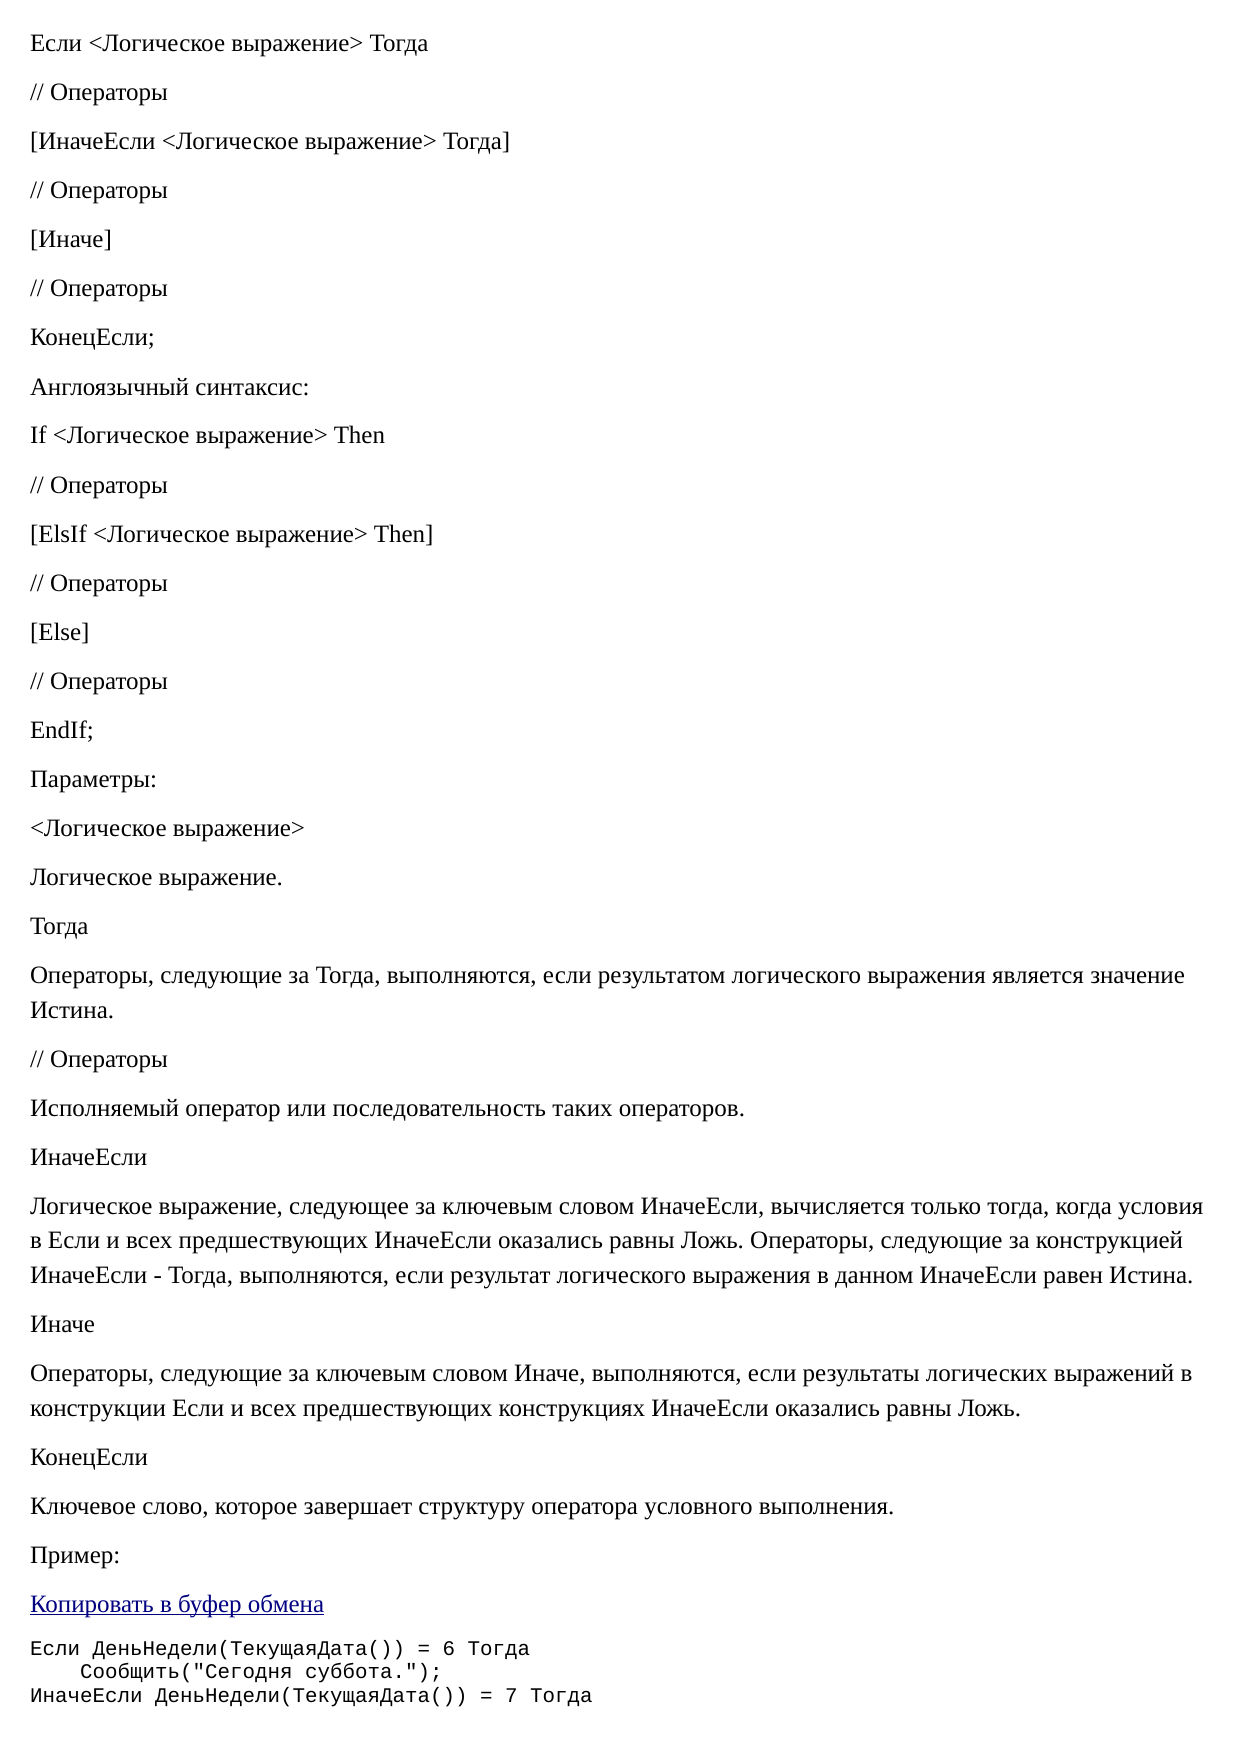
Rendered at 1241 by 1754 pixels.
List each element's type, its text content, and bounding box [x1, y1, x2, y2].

text Если <Логическое выражение> Тогда [30, 28, 1211, 57]
text КонецЕсли; [30, 322, 1211, 351]
text Параметры: [30, 764, 1211, 793]
text Иначе [30, 1309, 1211, 1338]
text Пример: [30, 1540, 1211, 1568]
text ИначеЕсли [30, 1142, 1211, 1171]
text Ключевое слово, которое завершает структуру оператора условного выполнения. [30, 1491, 1211, 1519]
text [ИначеЕсли <Логическое выражение> Тогда] [30, 126, 1211, 155]
text [Else] [30, 617, 1211, 646]
text // Операторы [30, 666, 1211, 695]
text Тогда [30, 911, 1211, 940]
text // Операторы [30, 273, 1211, 302]
text Операторы, следующие за Тогда, выполняются, если результатом логического выражения является значение Истина. [30, 960, 1211, 1023]
text // Операторы [30, 175, 1211, 204]
text Логическое выражение, следующее за ключевым словом ИначеЕсли, вычисляется только тогда, когда условия в Если и всех предшествующих ИначеЕсли оказались равны Ложь. Операторы, следующие за конструкцией ИначеЕсли ‑ Тогда, выполняются, если результат логического выражения в данном ИначеЕсли равен Истина. [30, 1191, 1211, 1289]
text [ElsIf <Логическое выражение> Then] [30, 519, 1211, 547]
text If <Логическое выражение> Then [30, 421, 1211, 449]
text Операторы, следующие за ключевым словом Иначе, выполняются, если результаты логических выражений в конструкции Если и всех предшествующих конструкциях ИначеЕсли оказались равны Ложь. [30, 1358, 1211, 1421]
text // Операторы [30, 568, 1211, 597]
text Если ДеньНедели(ТекущаяДата()) = 6 Тогда [30, 1638, 1211, 1662]
text EndIf; [30, 715, 1211, 744]
text Логическое выражение. [30, 862, 1211, 891]
text // Операторы [30, 1044, 1211, 1073]
text Исполняемый оператор или последовательность таких операторов. [30, 1093, 1211, 1122]
text <Логическое выражение> [30, 813, 1211, 842]
text [Иначе] [30, 224, 1211, 253]
text КонецЕсли [30, 1442, 1211, 1470]
text // Операторы [30, 470, 1211, 498]
text Сообщить("Сегодня суббота."); [30, 1662, 1211, 1685]
text ИначеЕсли ДеньНедели(ТекущаяДата()) = 7 Тогда [30, 1685, 1211, 1709]
text Англоязычный синтаксис: [30, 372, 1211, 400]
text Копировать в буфер обмена [30, 1589, 1211, 1618]
text // Операторы [30, 77, 1211, 106]
